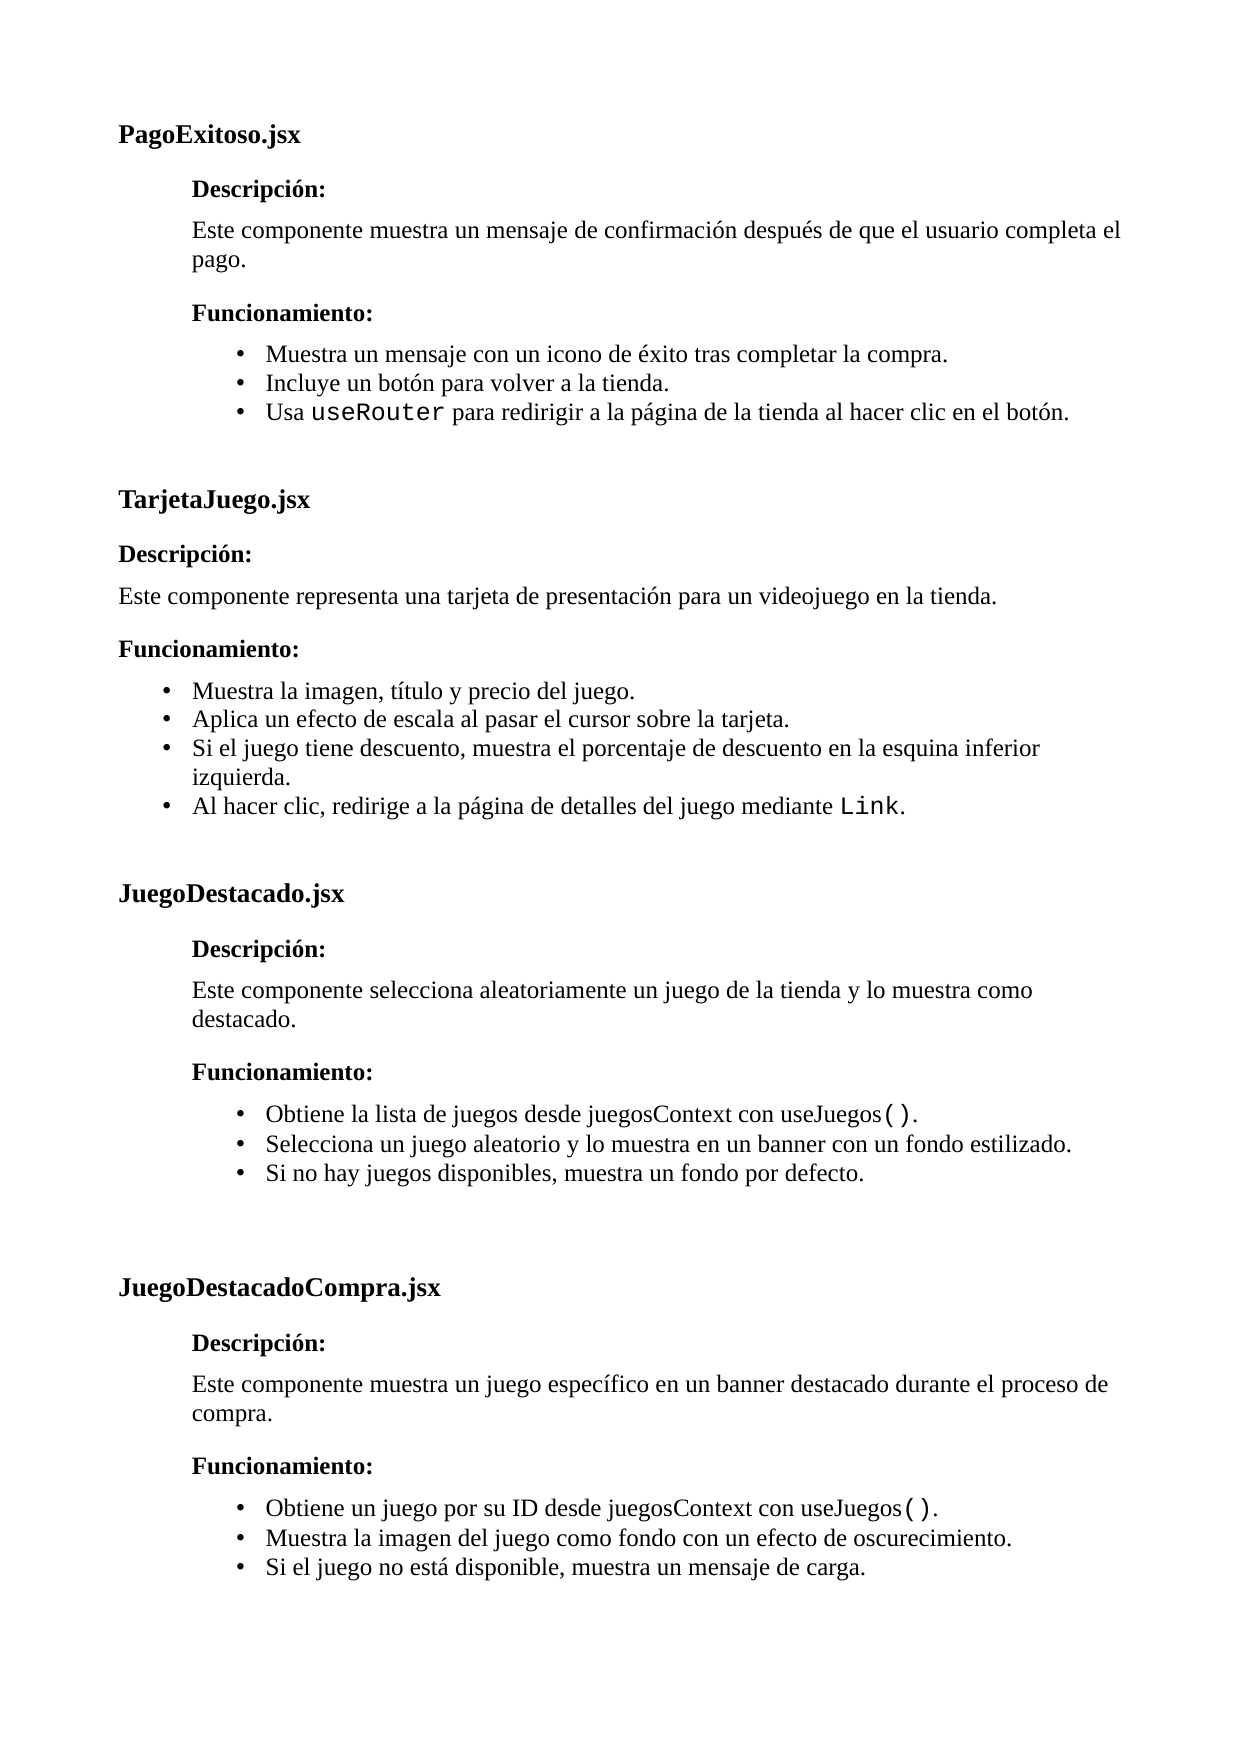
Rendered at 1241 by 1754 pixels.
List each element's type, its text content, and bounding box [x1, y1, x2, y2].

subtitle Funcionamiento: [192, 298, 1122, 327]
subtitle PagoExitoso.jsx [118, 118, 1122, 149]
subtitle Funcionamiento: [118, 634, 1122, 663]
list Aplica un efecto de escala al pasar el cursor sobre la tarjeta. [162, 704, 1122, 733]
list Muestra la imagen, título y precio del juego. [162, 676, 1122, 704]
subtitle Funcionamiento: [192, 1057, 1122, 1086]
text Este componente muestra un juego específico en un banner destacado durante el proceso de compra. [192, 1369, 1122, 1426]
subtitle Descripción: [192, 174, 1122, 203]
list Muestra un mensaje con un icono de éxito tras completar la compra. [236, 339, 1122, 368]
list Si el juego no está disponible, muestra un mensaje de carga. [236, 1552, 1122, 1581]
list Al hacer clic, redirige a la página de detalles del juego mediante Link. [162, 791, 1122, 822]
list Selecciona un juego aleatorio y lo muestra en un banner con un fondo estilizado. [236, 1129, 1122, 1158]
list Si no hay juegos disponibles, muestra un fondo por defecto. [236, 1158, 1122, 1187]
subtitle Funcionamiento: [192, 1451, 1122, 1480]
subtitle TarjetaJuego.jsx [118, 483, 1122, 514]
text Este componente muestra un mensaje de confirmación después de que el usuario completa el pago. [192, 216, 1122, 273]
list Usa useRouter para redirigir a la página de la tienda al hacer clic en el botón. [236, 397, 1122, 428]
subtitle JuegoDestacado.jsx [118, 877, 1122, 909]
list Muestra la imagen del juego como fondo con un efecto de oscurecimiento. [236, 1523, 1122, 1552]
subtitle Descripción: [192, 1328, 1122, 1356]
subtitle Descripción: [192, 934, 1122, 962]
list Incluye un botón para volver a la tienda. [236, 368, 1122, 397]
list Si el juego tiene descuento, muestra el porcentaje de descuento en la esquina inferior izquierda. [162, 733, 1122, 791]
list Obtiene la lista de juegos desde juegosContext con useJuegos(). [236, 1099, 1122, 1129]
text Este componente selecciona aleatoriamente un juego de la tienda y lo muestra como destacado. [192, 975, 1122, 1032]
text Este componente representa una tarjeta de presentación para un videojuego en la tienda. [118, 581, 1122, 609]
list Obtiene un juego por su ID desde juegosContext con useJuegos(). [236, 1493, 1122, 1523]
subtitle JuegoDestacadoCompra.jsx [118, 1272, 1122, 1303]
subtitle Descripción: [118, 539, 1122, 568]
